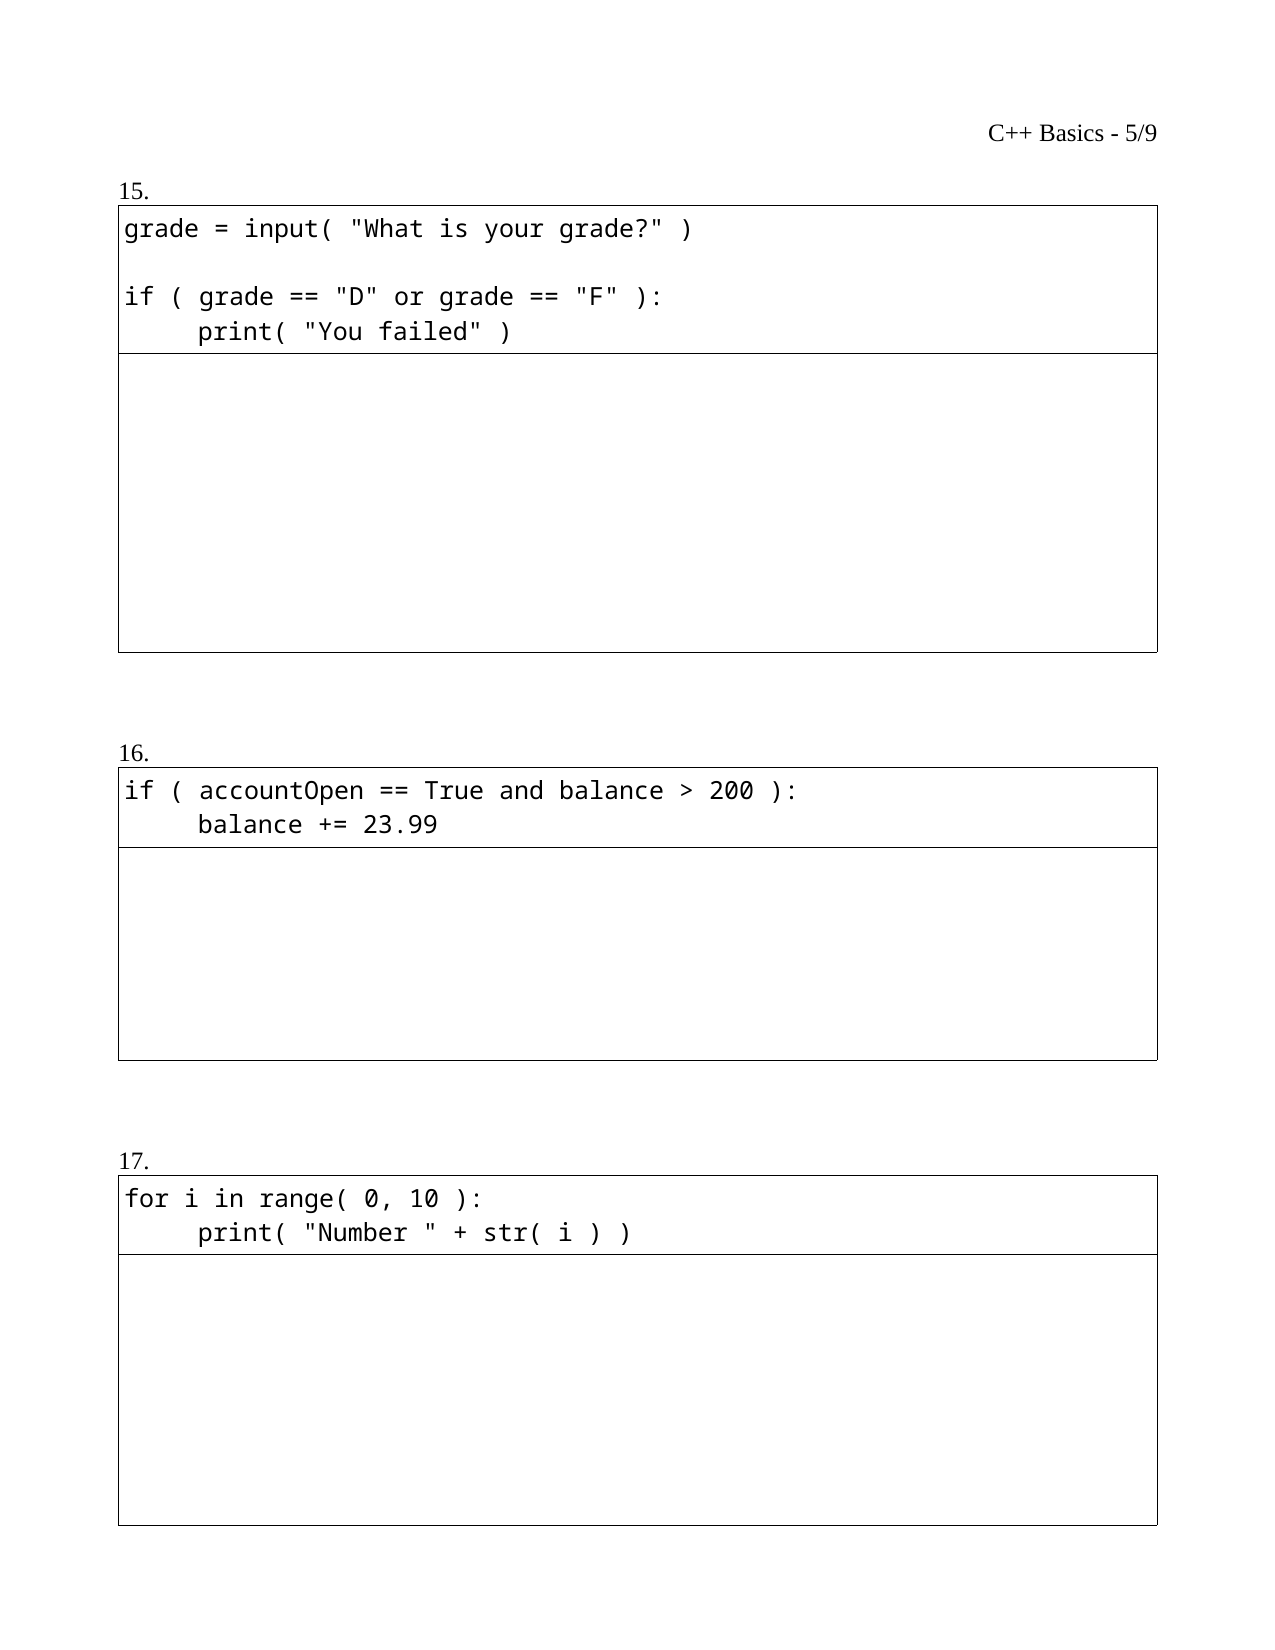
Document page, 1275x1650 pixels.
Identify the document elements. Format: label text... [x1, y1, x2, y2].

table_cell [119, 1255, 1157, 1525]
table_cell [119, 848, 1157, 1059]
table_header for i in range( 0, 10 ): print( "Number " + str( i ) ) [119, 1176, 1157, 1254]
text 17. [118, 1146, 1157, 1175]
table_header grade = input( "What is your grade?" ) if ( grade == "D" or grade == "F" ): print( "You failed" ) [119, 206, 1157, 353]
table_cell [119, 354, 1157, 652]
text 15. [118, 176, 1157, 205]
table_header if ( accountOpen == True and balance > 200 ): balance += 23.99 [119, 768, 1157, 847]
text 16. [118, 738, 1157, 767]
